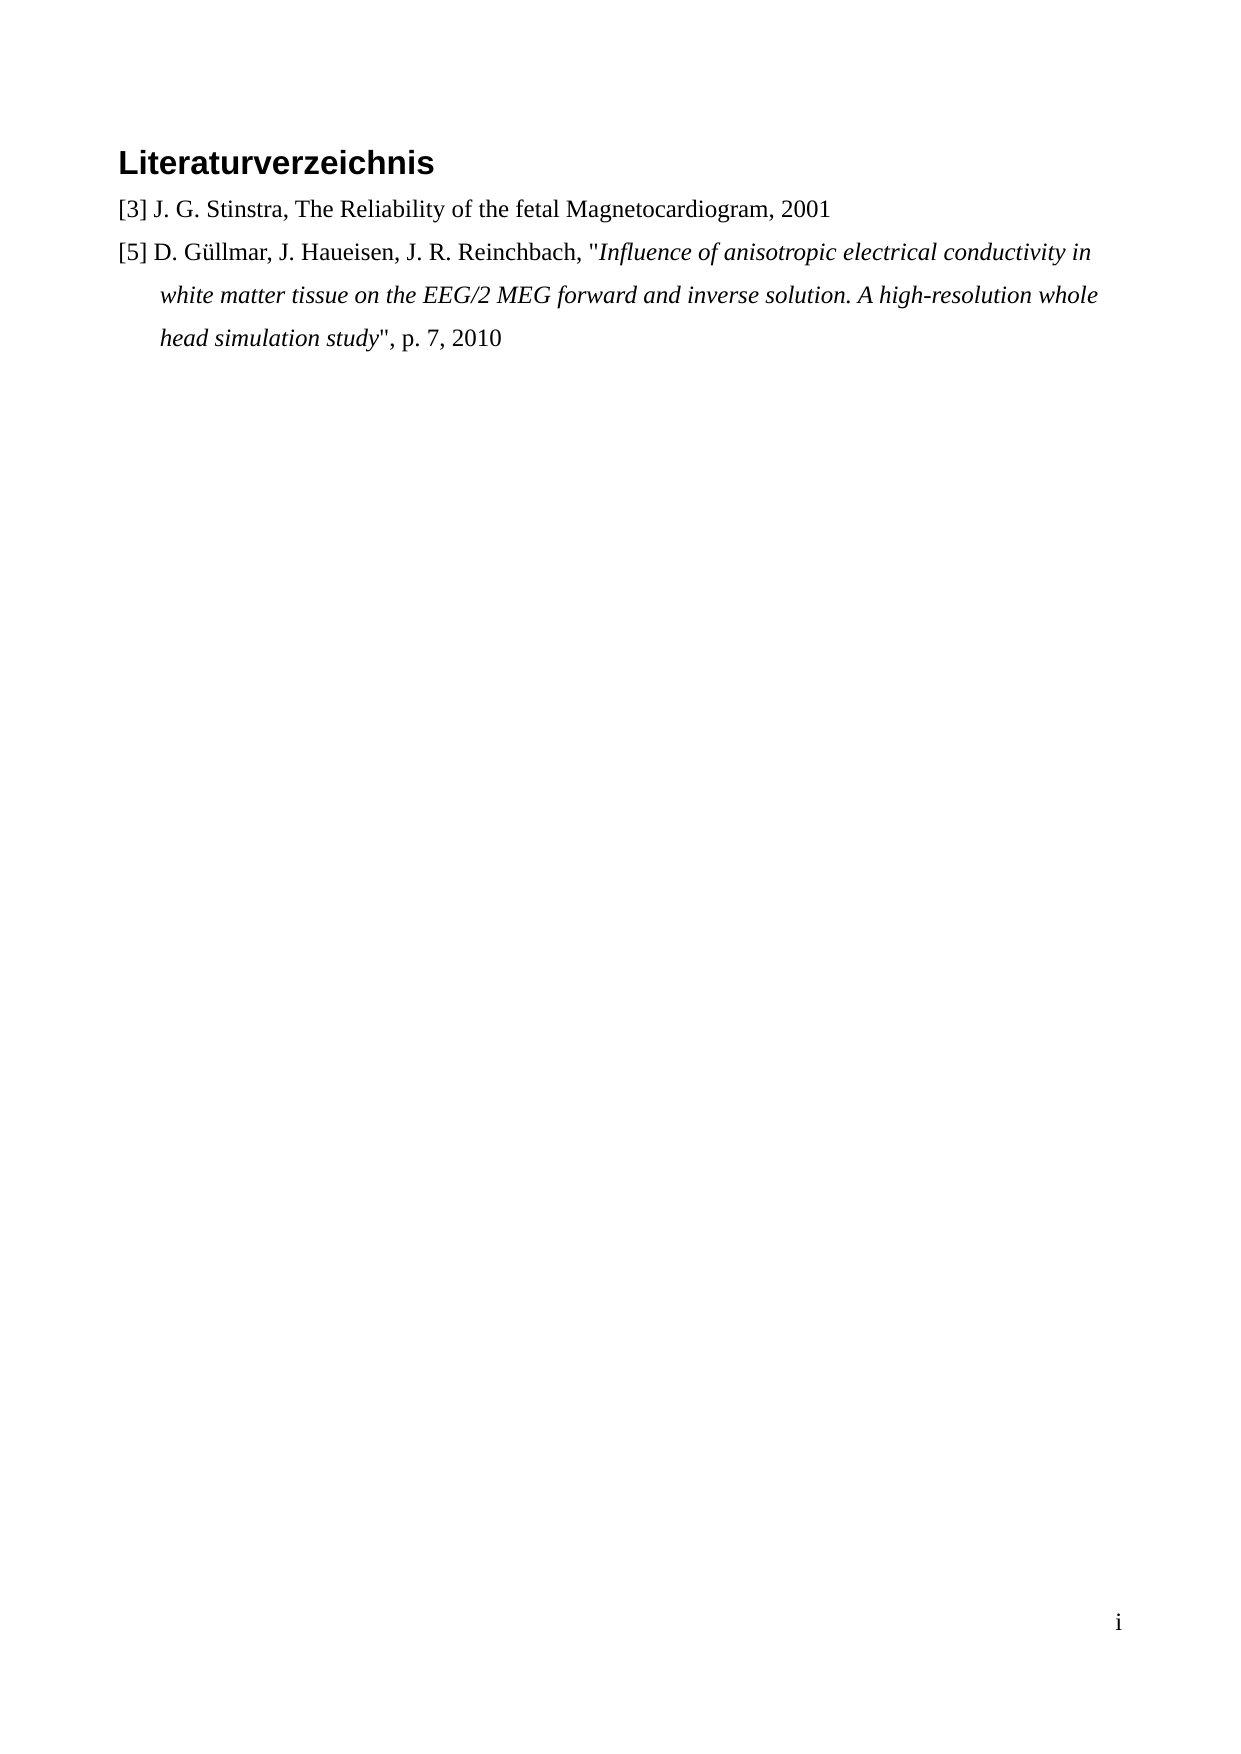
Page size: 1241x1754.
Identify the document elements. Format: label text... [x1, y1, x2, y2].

subtitle Literaturverzeichnis [118, 143, 1122, 182]
text [5] D. Güllmar, J. Haueisen, J. R. Reinchbach, "Influence of anisotropic electrical conductivity in white matter tissue on the EEG/2 MEG forward and inverse solution. A high-resolution whole head simulation study", p. 7, 2010 [118, 237, 1122, 352]
text [3] J. G. Stinstra, The Reliability of the fetal Magnetocardiogram, 2001 [118, 194, 1122, 223]
